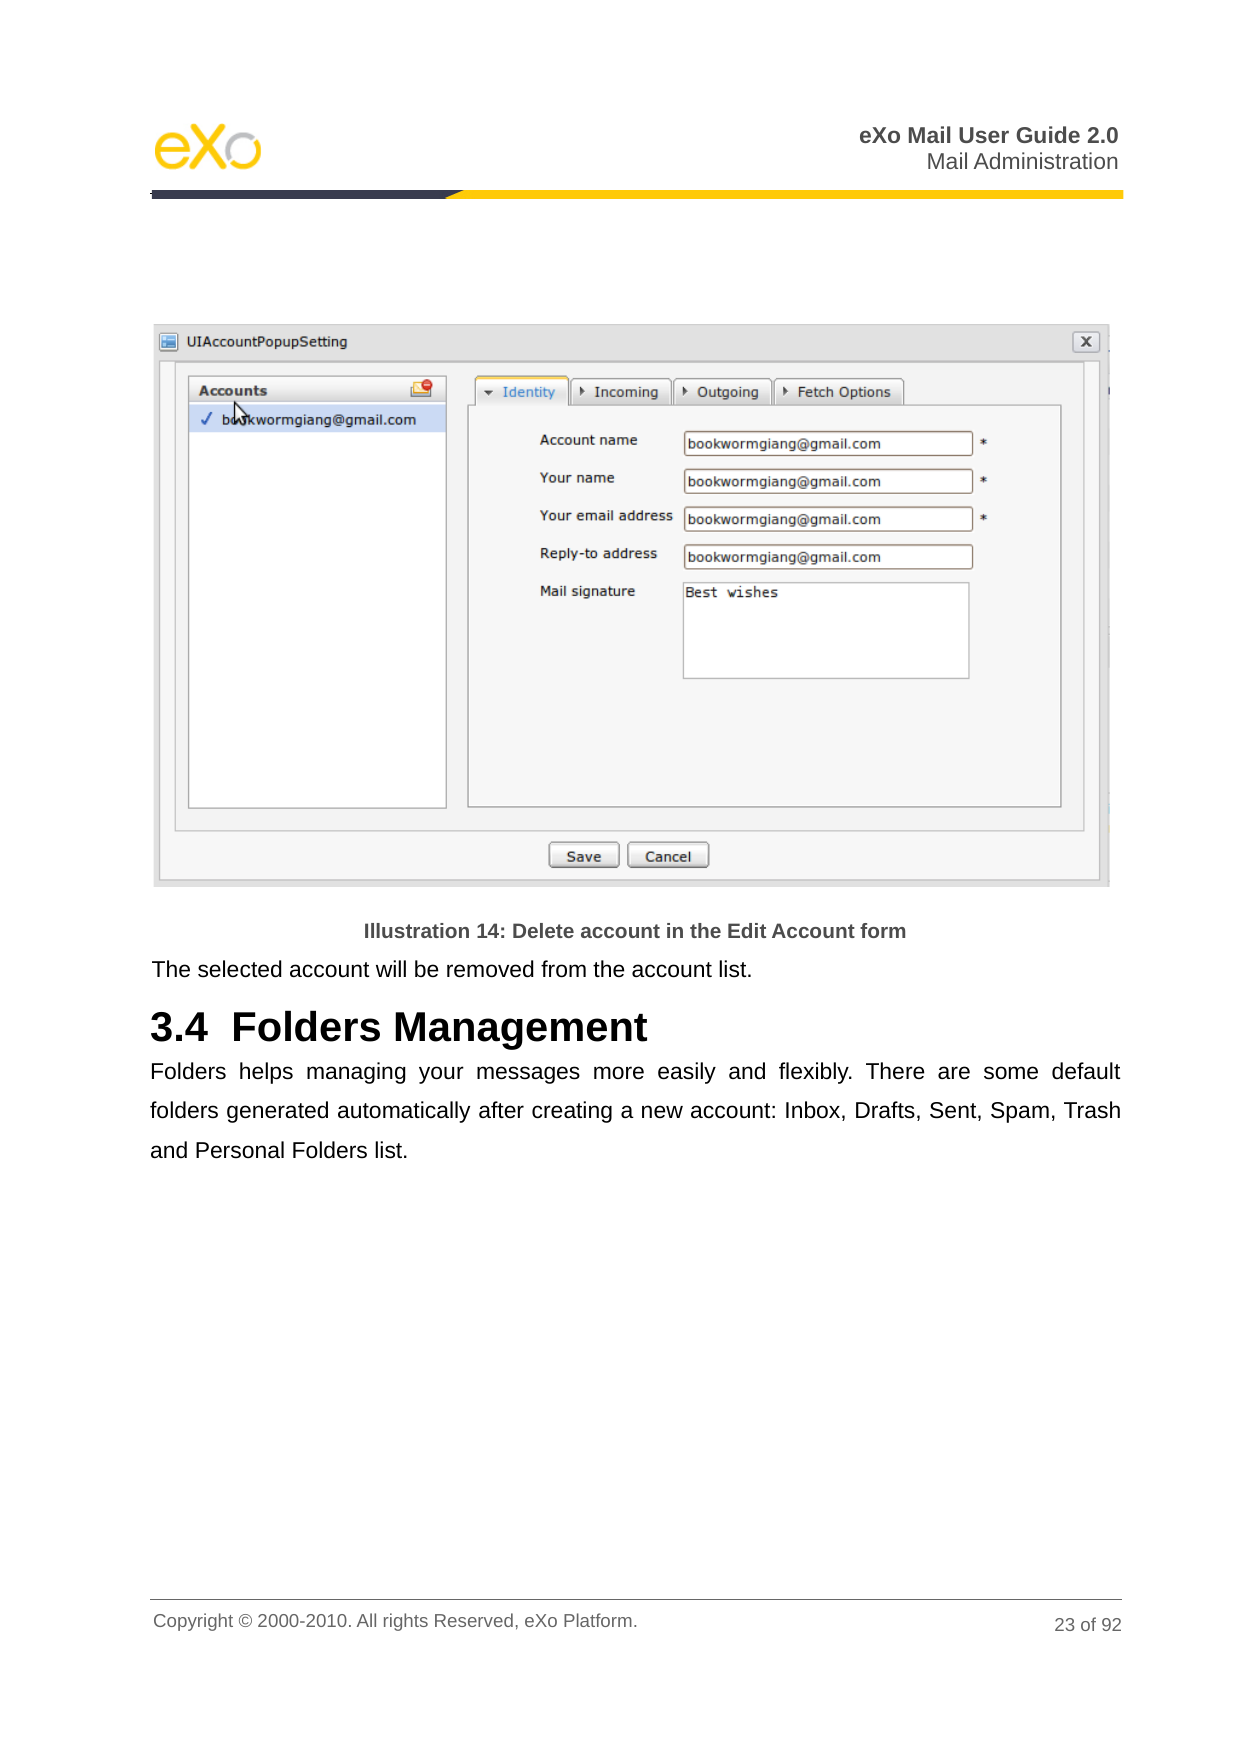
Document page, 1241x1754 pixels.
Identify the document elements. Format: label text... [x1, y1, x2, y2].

picture [153, 324, 1110, 887]
picture [151, 190, 1124, 199]
list The selected account will be removed from the account list. [114, 223, 1122, 982]
picture [155, 123, 262, 170]
list Illustration 14: Delete account in the Edit Account form [154, 317, 1117, 942]
subtitle Folders Management [150, 1003, 1122, 1051]
text Folders helps managing your messages more easily and flexibly. There are some default folders generated automatically after creating a new account: Inbox, Drafts, Sent, Spam, Trash and Personal Folders list. [150, 1058, 1122, 1163]
